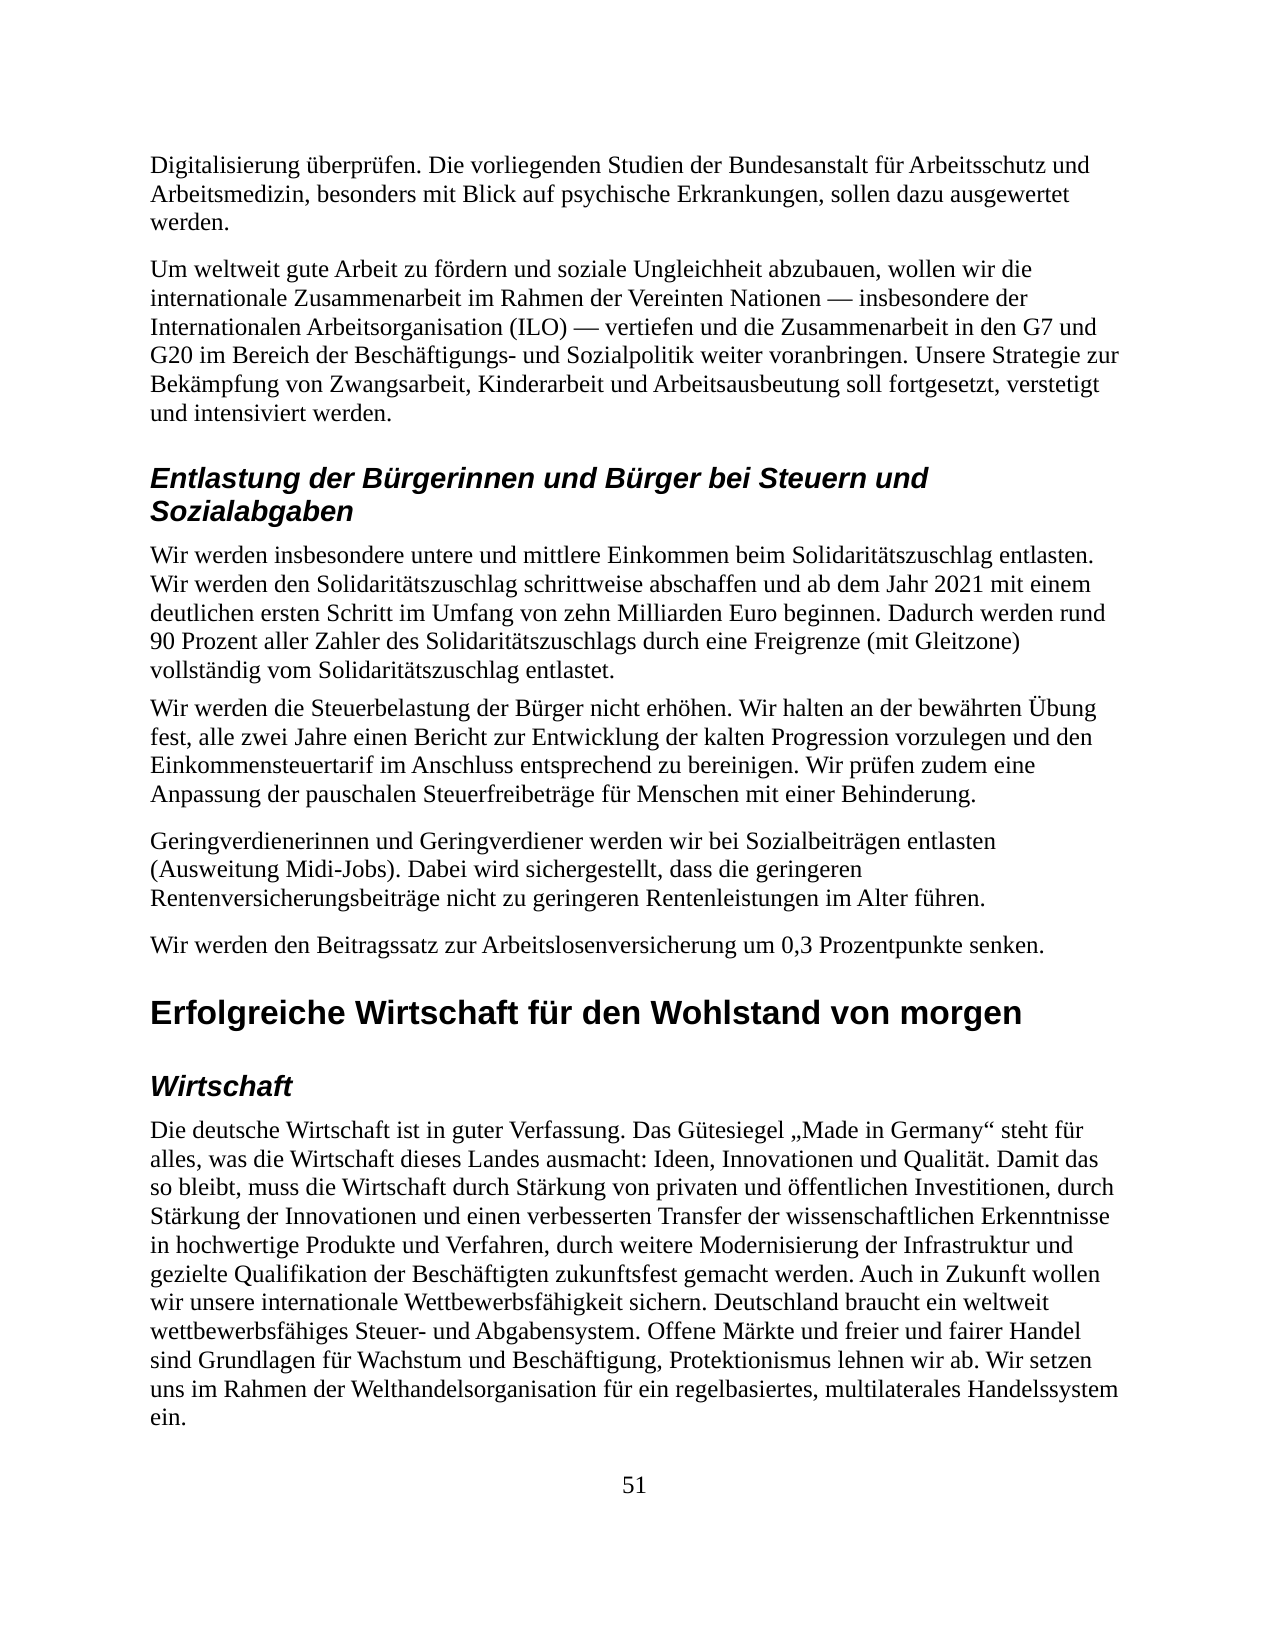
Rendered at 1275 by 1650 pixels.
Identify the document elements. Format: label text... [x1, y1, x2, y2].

text Wir werden insbesondere untere und mittlere Einkommen beim Solidaritätszuschlag entlasten. Wir werden den Solidaritätszuschlag schrittweise abschaffen und ab dem Jahr 2021 mit einem deutlichen ersten Schritt im Umfang von zehn Milliarden Euro beginnen. Dadurch werden rund 90 Prozent aller Zahler des Solidaritätszuschlags durch eine Freigrenze (mit Gleitzone) vollständig vom Solidaritätszuschlag entlastet. [150, 540, 1125, 684]
text Wir werden die Steuerbelastung der Bürger nicht erhöhen. Wir halten an der bewährten Übung fest, alle zwei Jahre einen Bericht zur Entwicklung der kalten Progression vorzulegen und den Einkommensteuertarif im Anschluss entsprechend zu bereinigen. Wir prüfen zudem eine Anpassung der pauschalen Steuerfreibeträge für Menschen mit einer Behinderung. [150, 693, 1125, 808]
text Wir werden den Beitragssatz zur Arbeitslosenversicherung um 0,3 Prozentpunkte senken. [150, 930, 1125, 959]
subtitle Erfolgreiche Wirtschaft für den Wohlstand von morgen [150, 993, 1125, 1031]
text Die deutsche Wirtschaft ist in guter Verfassung. Das Gütesiegel „Made in Germany“ steht für alles, was die Wirtschaft dieses Landes ausmacht: Ideen, Innovationen und Qualität. Damit das so bleibt, muss die Wirtschaft durch Stärkung von privaten und öffentlichen Investitionen, durch Stärkung der Innovationen und einen verbesserten Transfer der wissenschaftlichen Erkenntnisse in hochwertige Produkte und Verfahren, durch weitere Modernisierung der Infrastruktur und gezielte Qualifikation der Beschäftigten zukunftsfest gemacht werden. Auch in Zukunft wollen wir unsere internationale Wettbewerbsfähigkeit sichern. Deutschland braucht ein weltweit wettbewerbsfähiges Steuer- und Abgabensystem. Offene Märkte und freier und fairer Handel sind Grundlagen für Wachstum und Beschäftigung, Protektionismus lehnen wir ab. Wir setzen uns im Rahmen der Welthandelsorganisation für ein regelbasiertes, multilaterales Handelssystem ein. [150, 1115, 1125, 1431]
subtitle Wirtschaft [150, 1069, 1125, 1102]
subtitle Entlastung der Bürgerinnen und Bürger bei Steuern und Sozialabgaben [150, 461, 1125, 528]
text Digitalisierung überprüfen. Die vorliegenden Studien der Bundesanstalt für Arbeitsschutz und Arbeitsmedizin, besonders mit Blick auf psychische Erkrankungen, sollen dazu ausgewertet werden. [150, 150, 1125, 236]
text Geringverdienerinnen und Geringverdiener werden wir bei Sozialbeiträgen entlasten (Ausweitung Midi-Jobs). Dabei wird sichergestellt, dass die geringeren Rentenversicherungsbeiträge nicht zu geringeren Rentenleistungen im Alter führen. [150, 826, 1125, 912]
text Um weltweit gute Arbeit zu fördern und soziale Ungleichheit abzubauen, wollen wir die internationale Zusammenarbeit im Rahmen der Vereinten Nationen — insbesondere der Internationalen Arbeitsorganisation (ILO) — vertiefen und die Zusammenarbeit in den G7 und G20 im Bereich der Beschäftigungs- und Sozialpolitik weiter voranbringen. Unsere Strategie zur Bekämpfung von Zwangsarbeit, Kinderarbeit und Arbeitsausbeutung soll fortgesetzt, verstetigt und intensiviert werden. [150, 254, 1125, 427]
